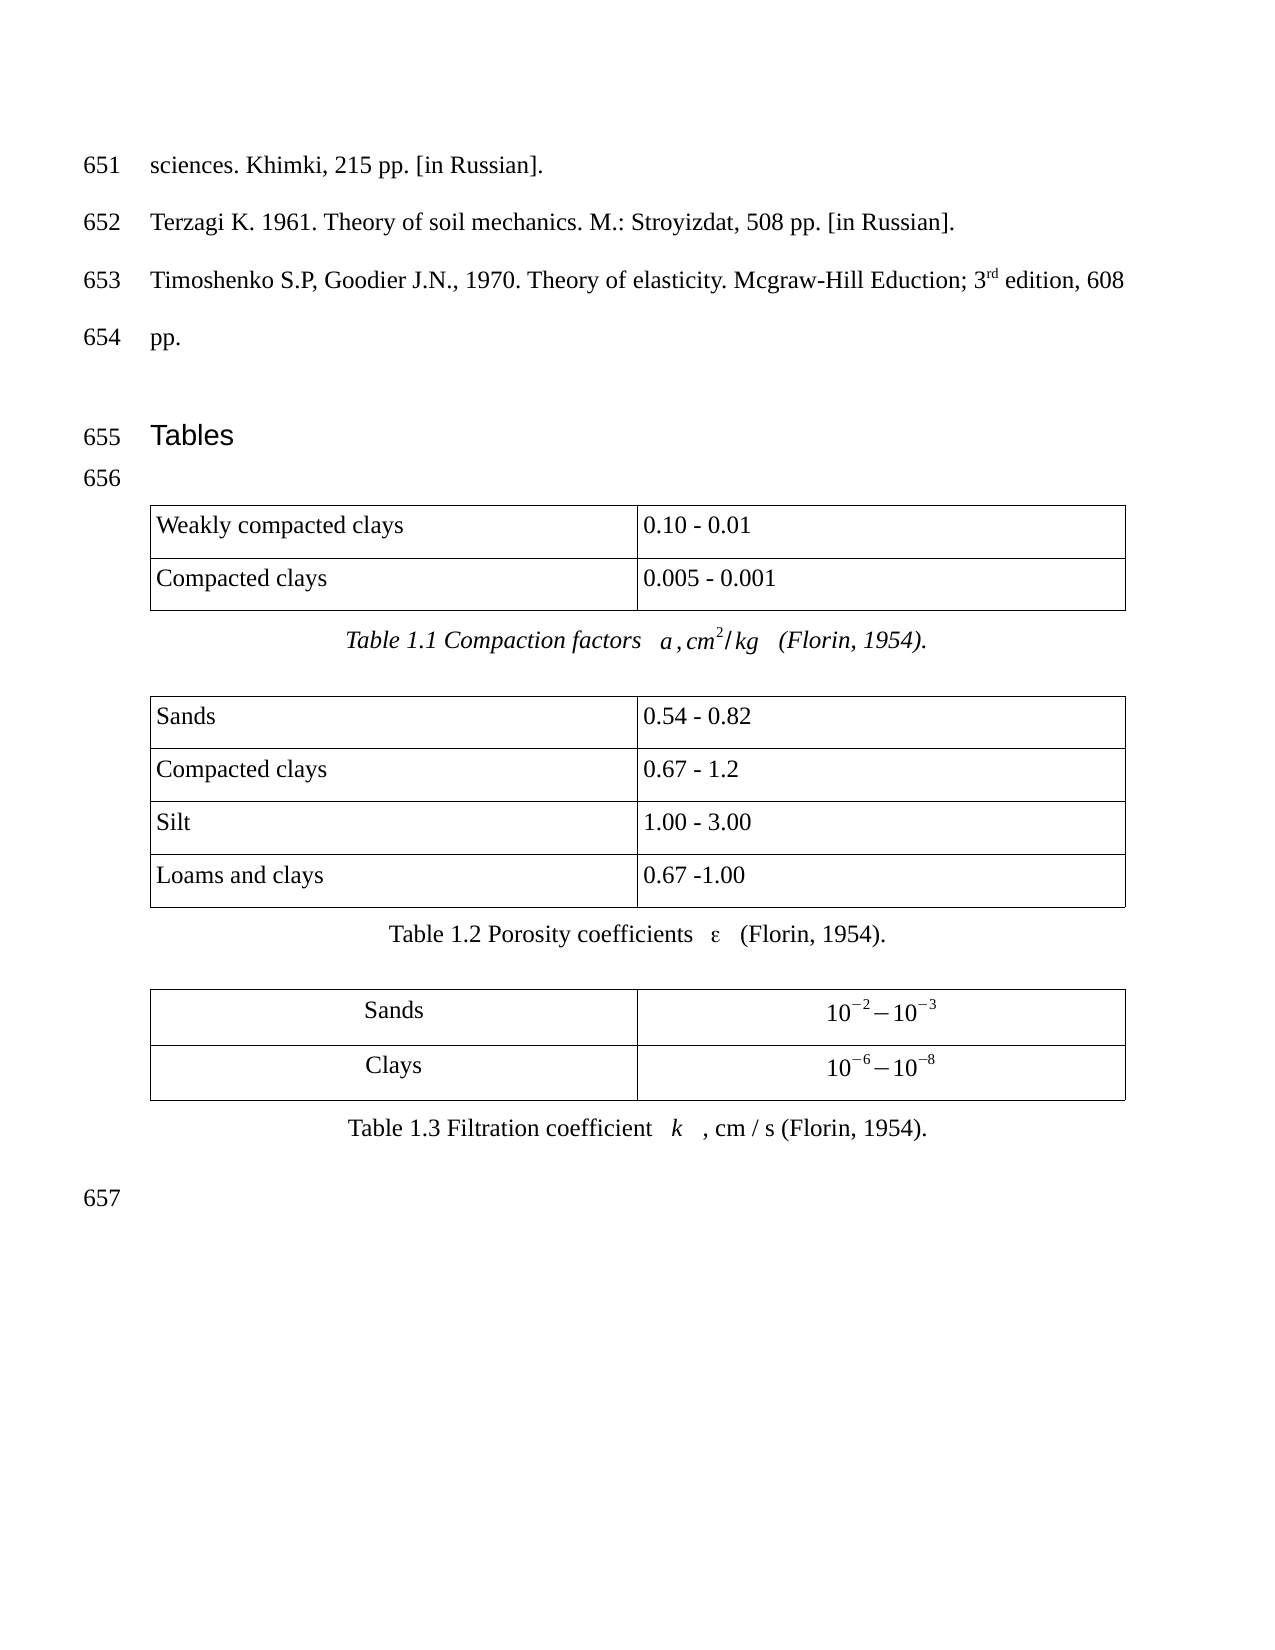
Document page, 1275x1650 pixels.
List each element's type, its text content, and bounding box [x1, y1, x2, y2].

table_cell 0.67 - 1.2 [638, 749, 1125, 801]
table_header Sands [151, 697, 637, 748]
subtitle Tables [150, 417, 1125, 451]
table_header Sands [151, 990, 637, 1045]
text sciences. Khimki, 215 pp. [in Russian]. [150, 150, 1125, 179]
table_header 0.54 - 0.82 [638, 697, 1125, 748]
text Table 1.3 Filtration coefficient, cm / s (Florin, 1954). [150, 1113, 1125, 1141]
table_header 0.10 - 0.01 [638, 506, 1125, 558]
table_header Weakly compacted clays [151, 506, 637, 558]
table_cell Clays [151, 1046, 637, 1100]
table_cell Compacted clays [151, 559, 637, 610]
text Timoshenko S.P, Goodier J.N., 1970. Theory of elasticity. Mcgraw-Hill Eduction; 3rd edition, 608 pp. [150, 265, 1125, 351]
table_cell Loams and clays [151, 855, 637, 907]
table_cell 1.00 - 3.00 [638, 802, 1125, 854]
table_cell [638, 1046, 1125, 1100]
text Terzagi K. 1961. Theory of soil mechanics. M.: Stroyizdat, 508 pp. [in Russian]. [150, 207, 1125, 236]
text Table 1.1 Compaction factors(Florin, 1954). [150, 623, 1125, 654]
table_cell 0.67 -1.00 [638, 855, 1125, 907]
table_header [638, 990, 1125, 1045]
table_cell 0.005 - 0.001 [638, 559, 1125, 610]
table_cell Silt [151, 802, 637, 854]
text Table 1.2 Porosity coefficients(Florin, 1954). [150, 919, 1125, 948]
table_cell Compacted clays [151, 749, 637, 801]
